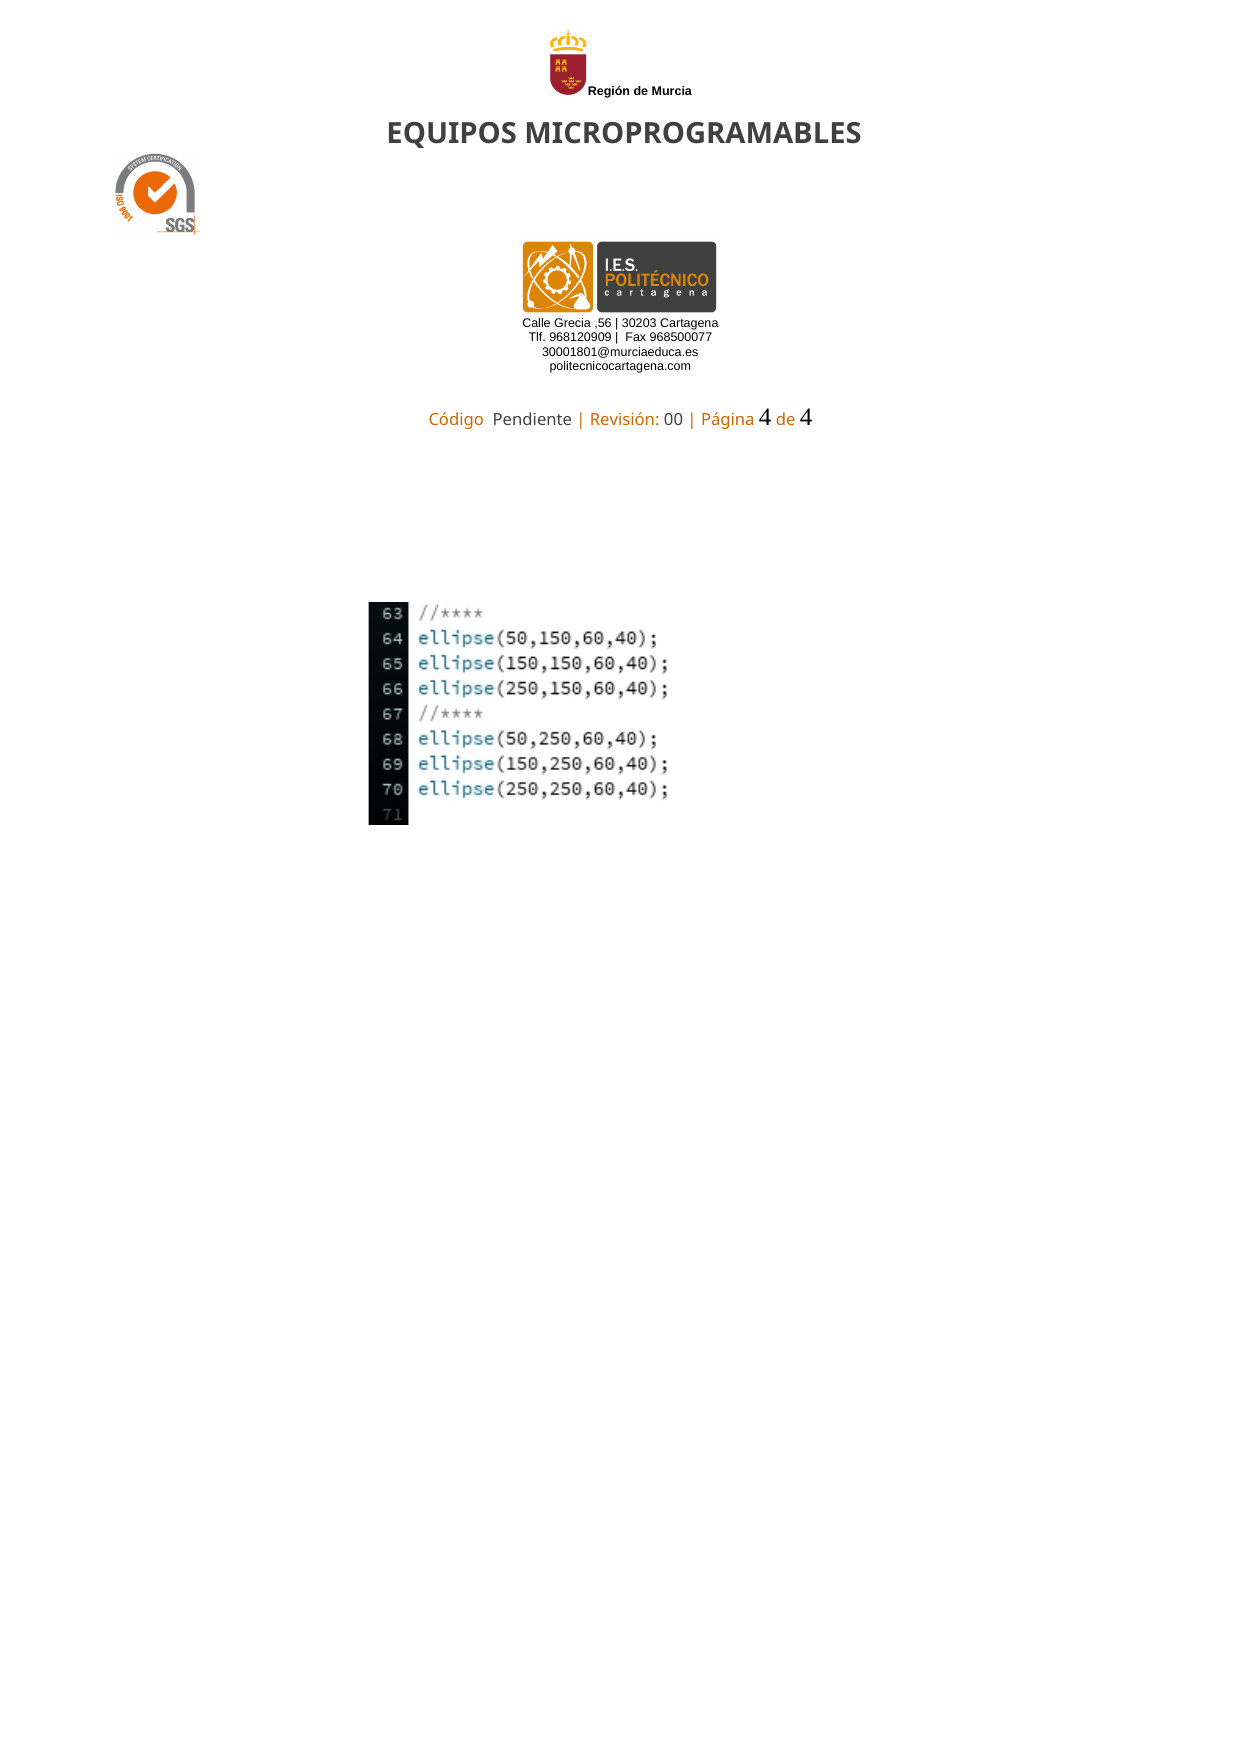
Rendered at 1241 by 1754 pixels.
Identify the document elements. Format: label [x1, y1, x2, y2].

picture [519, 237, 721, 316]
picture [368, 602, 872, 825]
picture [112, 151, 202, 238]
